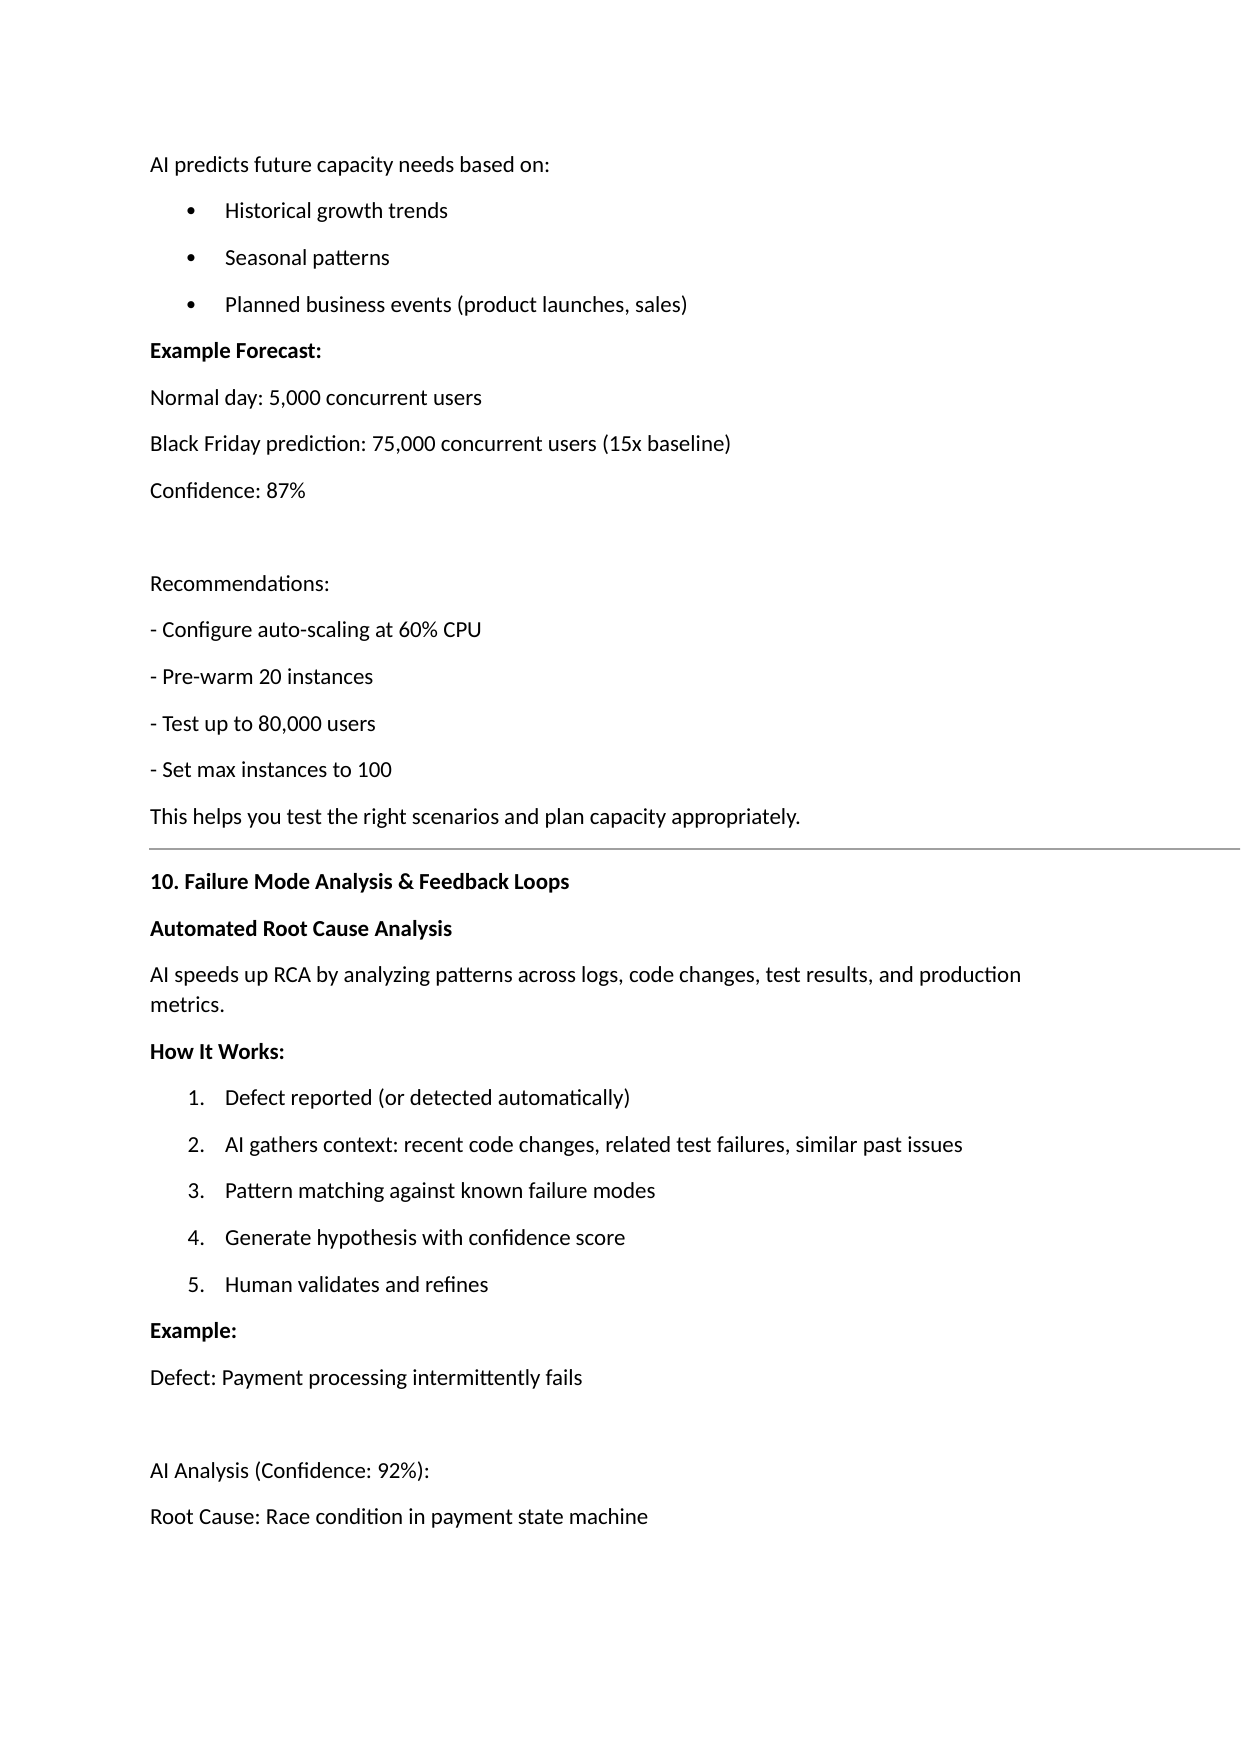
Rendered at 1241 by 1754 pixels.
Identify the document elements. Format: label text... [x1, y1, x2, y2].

text - Pre-warm 20 instances [150, 662, 1090, 690]
text Defect: Payment processing intermittently fails [150, 1363, 1090, 1391]
text AI speeds up RCA by analyzing patterns across logs, code changes, test results, and production metrics. [150, 960, 1090, 1018]
text AI predicts future capacity needs based on: [150, 150, 1090, 178]
list Generate hypothesis with confidence score [187, 1223, 1090, 1251]
text How It Works: [150, 1037, 1090, 1065]
text Confidence: 87% [150, 476, 1090, 504]
text Recommendations: [150, 569, 1090, 597]
list Defect reported (or detected automatically) [187, 1083, 1090, 1111]
text Example: [150, 1316, 1090, 1344]
list Historical growth trends [187, 197, 1090, 224]
list Pattern matching against known failure modes [187, 1177, 1090, 1204]
text 10. Failure Mode Analysis & Feedback Loops [150, 867, 1090, 895]
text Root Cause: Race condition in payment state machine [150, 1502, 1090, 1531]
list Human validates and refines [187, 1270, 1090, 1298]
text - Set max instances to 100 [150, 755, 1090, 783]
text Normal day: 5,000 concurrent users [150, 383, 1090, 411]
text - Configure auto-scaling at 60% CPU [150, 616, 1090, 644]
text This helps you test the right scenarios and plan capacity appropriately. [150, 802, 1090, 830]
text AI Analysis (Confidence: 92%): [150, 1456, 1090, 1484]
text Black Friday prediction: 75,000 concurrent users (15x baseline) [150, 429, 1090, 457]
list Planned business events (product launches, sales) [187, 290, 1090, 318]
list AI gathers context: recent code changes, related test failures, similar past issues [187, 1130, 1090, 1158]
text Example Forecast: [150, 336, 1090, 364]
list Seasonal patterns [187, 243, 1090, 271]
text Automated Root Cause Analysis [150, 914, 1090, 942]
text - Test up to 80,000 users [150, 709, 1090, 737]
